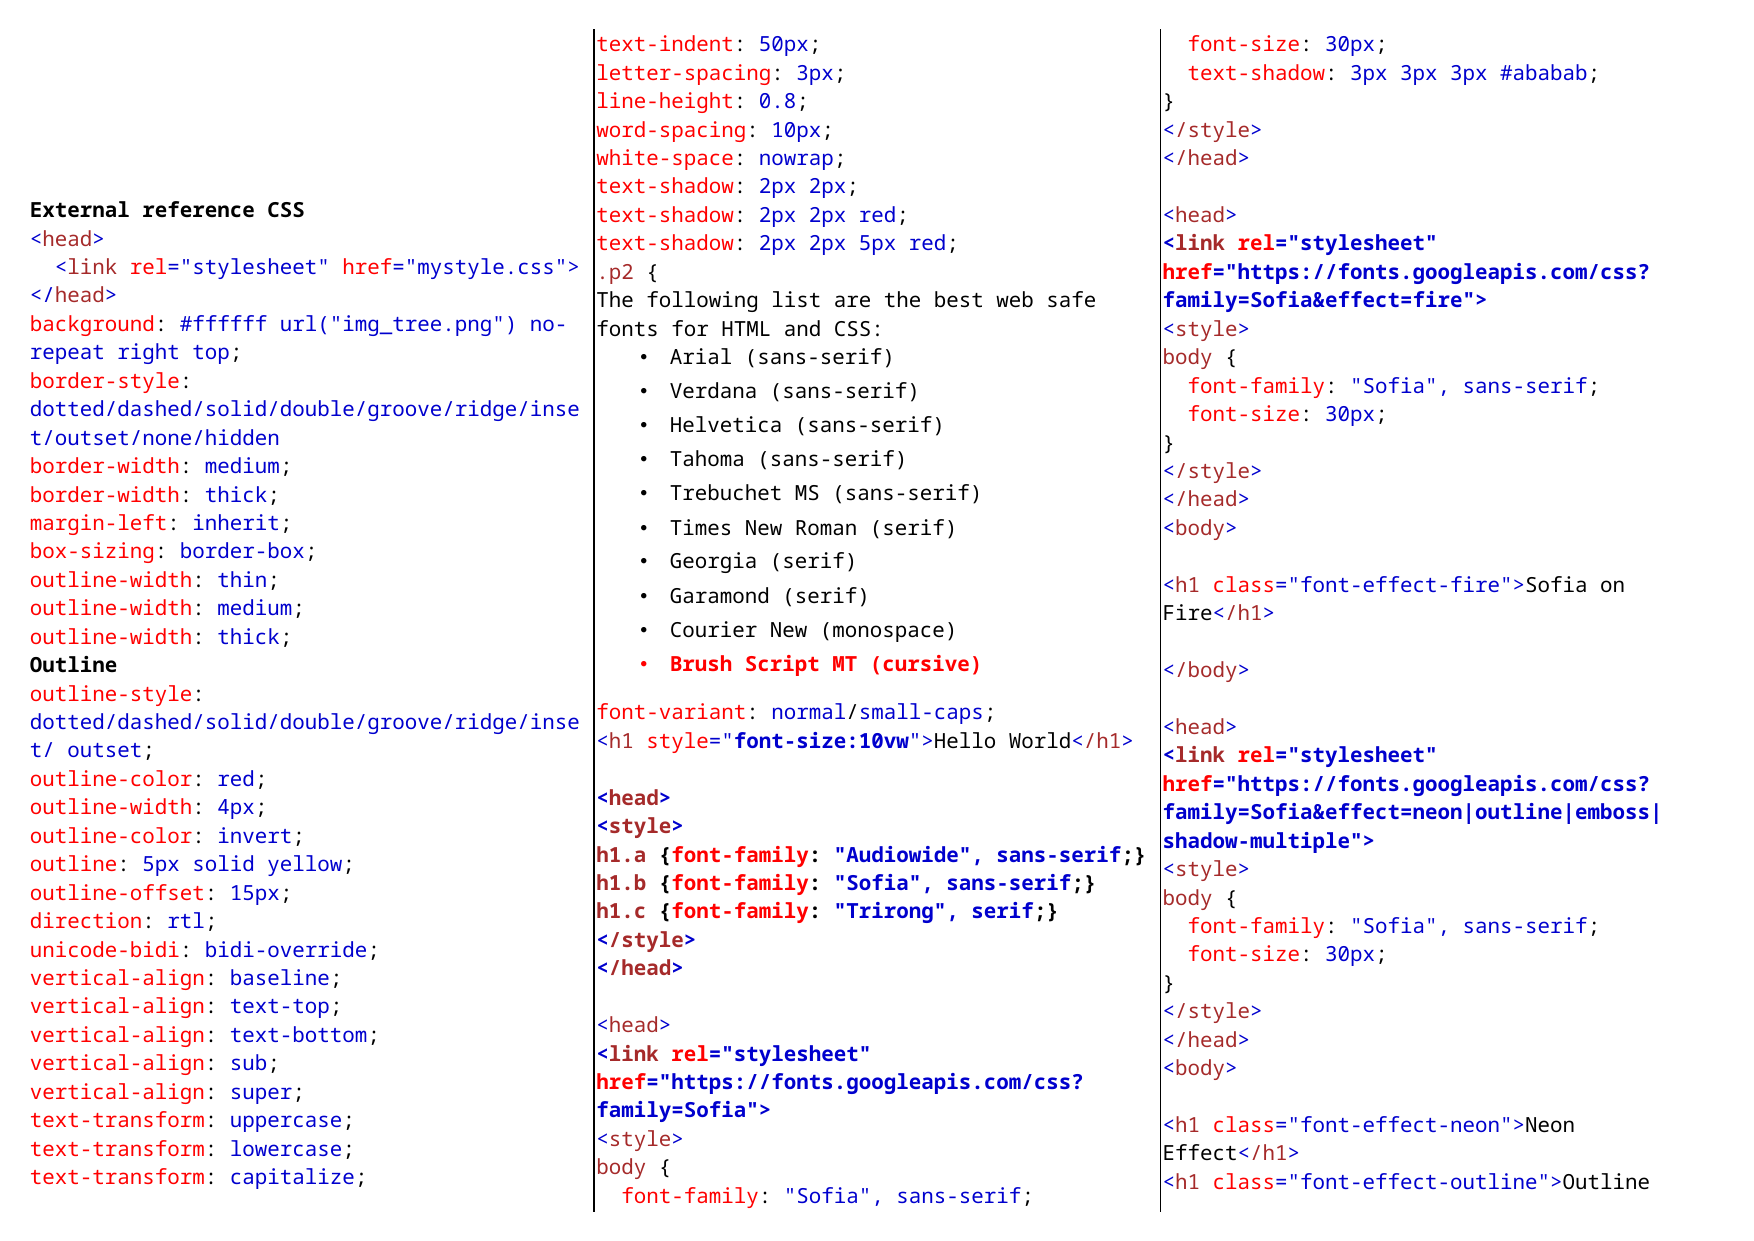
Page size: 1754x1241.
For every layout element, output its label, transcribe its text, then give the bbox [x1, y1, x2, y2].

text outline-color: invert; [29, 821, 591, 849]
text <head> <link rel="stylesheet" href="https://fonts.googleapis.com/css?family=Sofia&effect=fire"> <style> body { font-family: "Sofia", sans-serif; font-size: 30px; } </style> </head> <body> <h1 class="font-effect-fire">Sofia on Fire</h1> </body> [1162, 200, 1724, 683]
text vertical-align: text-top; [29, 992, 591, 1020]
text letter-spacing: 3px; [596, 58, 1158, 86]
text text-transform: uppercase; [29, 1105, 591, 1134]
text direction: rtl; [29, 906, 591, 935]
list Trebuchet MS (sans-serif) [640, 478, 1158, 507]
text <head> <style> h1.a {font-family: "Audiowide", sans-serif;} h1.b {font-family: "Sofia", sans-serif;} h1.c {font-family: "Trirong", serif;} </style> </head> [596, 783, 1158, 982]
text outline-color: red; [29, 764, 591, 792]
text border-width: medium; [29, 451, 591, 480]
list Arial (sans-serif) [640, 342, 1158, 371]
text text-shadow: 2px 2px red; [596, 200, 1158, 228]
text text-indent: 50px; [596, 29, 1158, 58]
text Outline [29, 650, 591, 679]
text white-space: nowrap; [596, 143, 1158, 172]
list Tahoma (sans-serif) [640, 444, 1158, 473]
text <head> <link rel="stylesheet" href="https://fonts.googleapis.com/css?family=Sofia"> <style> body { font-family: "Sofia", sans-serif; [596, 1010, 1158, 1209]
list Times New Roman (serif) [640, 513, 1158, 541]
text line-height: 0.8; [596, 86, 1158, 115]
text text-shadow: 2px 2px; [596, 172, 1158, 200]
text word-spacing: 10px; [596, 115, 1158, 143]
text vertical-align: baseline; [29, 963, 591, 992]
text External reference CSS [29, 195, 591, 224]
text outline-width: thin; [29, 565, 591, 593]
text font-size: 30px; text-shadow: 3px 3px 3px #ababab; } </style> </head> [1162, 29, 1724, 172]
text font-variant: normal/small-caps; [596, 697, 1158, 726]
text box-sizing: border-box; [29, 537, 591, 565]
text </head> [29, 281, 591, 309]
text outline-style: dotted/dashed/solid/double/groove/ridge/inset/ outset; [29, 679, 591, 764]
text background: #ffffff url("img_tree.png") no-repeat right top; [29, 309, 591, 366]
text .p2 { The following list are the best web safe fonts for HTML and CSS: [596, 257, 1158, 342]
text margin-left: inherit; [29, 508, 591, 537]
text outline-width: medium; [29, 593, 591, 622]
text vertical-align: sub; [29, 1048, 591, 1077]
list Garamond (serif) [640, 581, 1158, 609]
list Courier New (monospace) [640, 615, 1158, 643]
text outline-offset: 15px; [29, 878, 591, 906]
text text-transform: capitalize; [29, 1162, 591, 1191]
text outline-width: thick; [29, 622, 591, 650]
list Georgia (serif) [640, 547, 1158, 575]
text outline: 5px solid yellow; [29, 849, 591, 878]
text border-width: thick; [29, 480, 591, 508]
text border-style: dotted/dashed/solid/double/groove/ridge/inset/outset/none/hidden [29, 366, 591, 451]
text vertical-align: super; [29, 1077, 591, 1105]
text text-transform: lowercase; [29, 1134, 591, 1162]
list Brush Script MT (cursive) [640, 649, 1158, 677]
list Verdana (sans-serif) [640, 376, 1158, 405]
list Helvetica (sans-serif) [640, 410, 1158, 439]
text outline-width: 4px; [29, 792, 591, 821]
text <head> [29, 224, 591, 252]
text text-shadow: 2px 2px 5px red; [596, 228, 1158, 257]
text <head> <link rel="stylesheet" href="https://fonts.googleapis.com/css?family=Sofia&effect=neon|outline|emboss|shadow-multiple"> <style> body { font-family: "Sofia", sans-serif; font-size: 30px; } </style> </head> <body> <h1 class="font-effect-neon">Neon Effect</h1> <h1 class="font-effect-outline">Outline [1162, 712, 1724, 1195]
text unicode-bidi: bidi-override; [29, 935, 591, 963]
text vertical-align: text-bottom; [29, 1020, 591, 1048]
text <h1 style="font-size:10vw">Hello World</h1> [596, 726, 1158, 754]
text <link rel="stylesheet" href="mystyle.css"> [29, 252, 591, 281]
